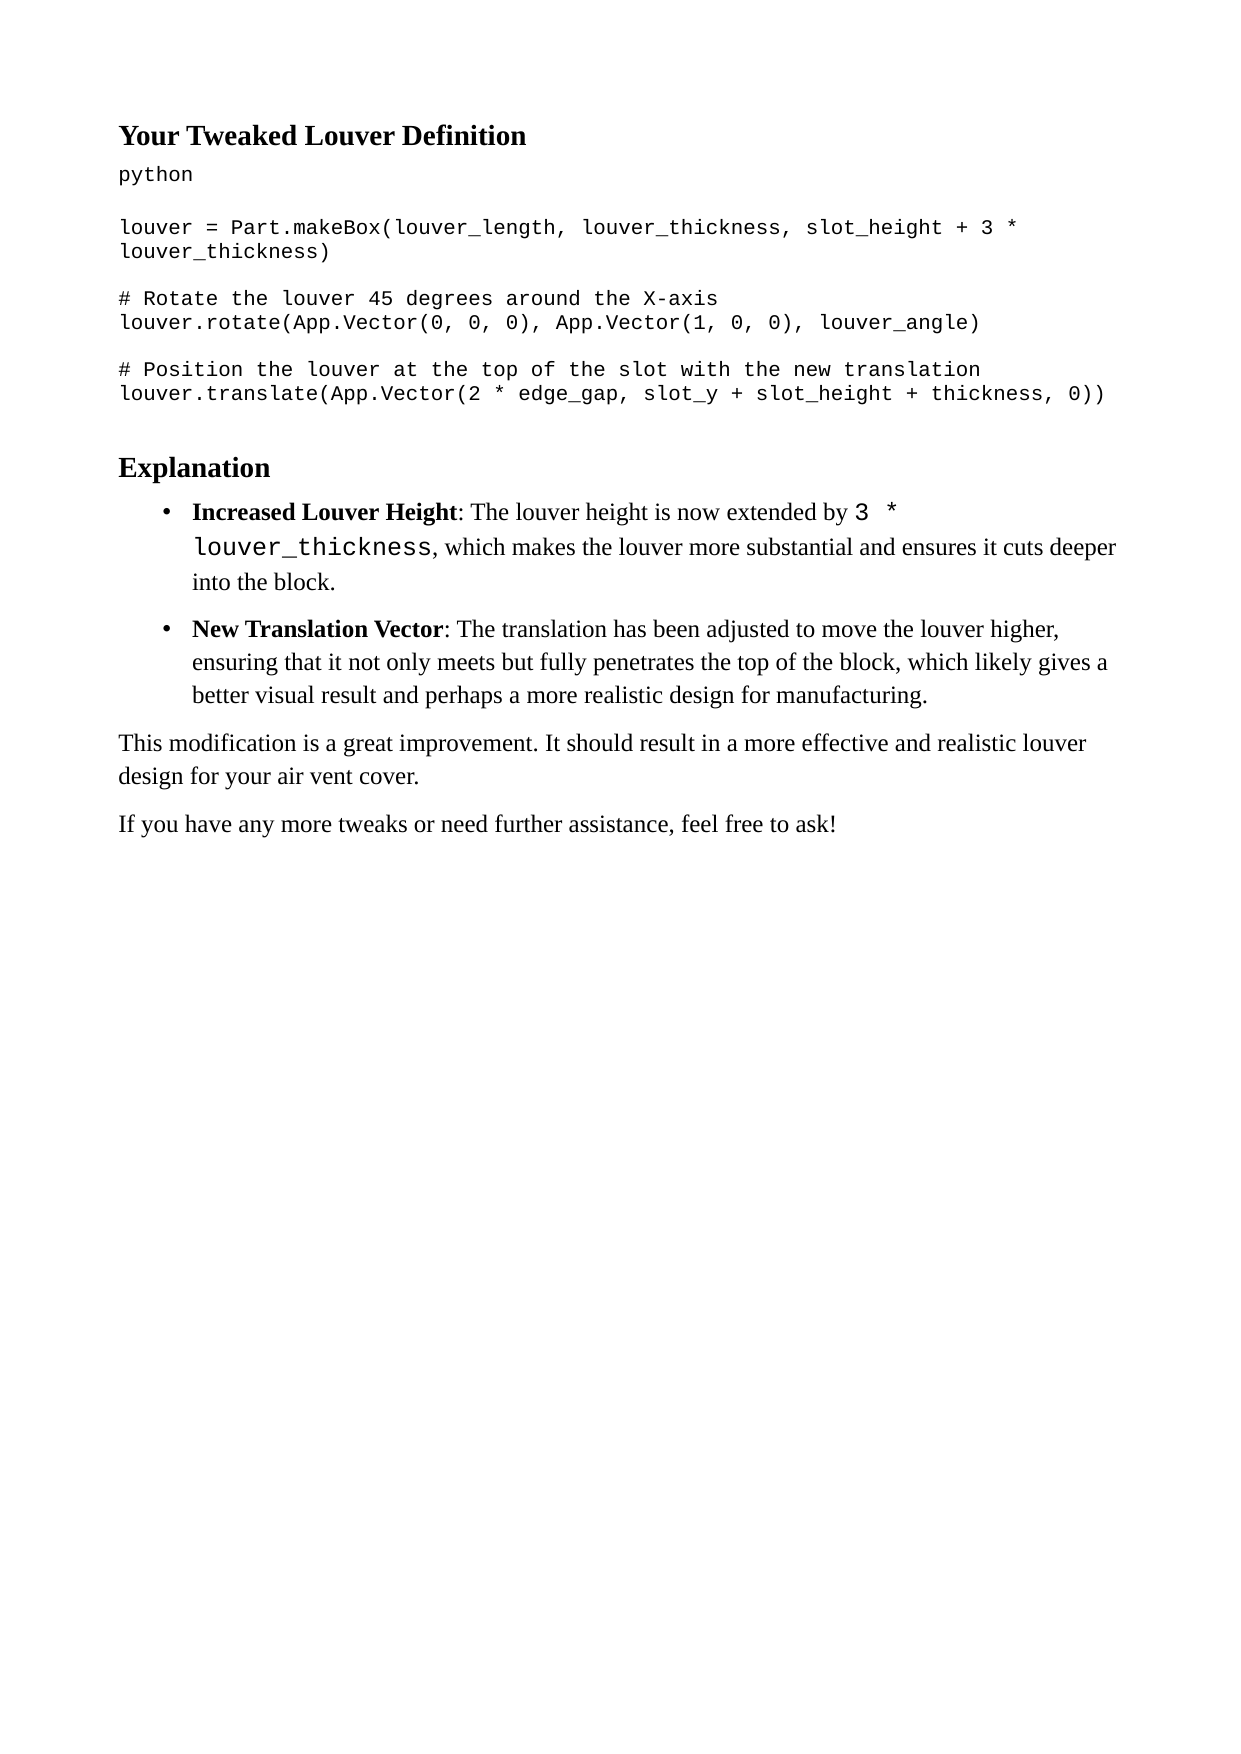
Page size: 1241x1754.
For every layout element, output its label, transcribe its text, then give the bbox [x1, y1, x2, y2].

text # Rotate the louver 45 degrees around the X-axis [118, 288, 1122, 312]
subtitle Explanation [118, 451, 1122, 484]
text louver.translate(App.Vector(2 * edge_gap, slot_y + slot_height + thickness, 0)) [118, 383, 1122, 406]
subtitle Your Tweaked Louver Definition [118, 118, 1122, 152]
text python [118, 164, 1122, 188]
text If you have any more tweaks or need further assistance, feel free to ask! [118, 809, 1122, 837]
list New Translation Vector: The translation has been adjusted to move the louver higher, ensuring that it not only meets but fully penetrates the top of the block, which likely gives a better visual result and perhaps a more realistic design for manufacturing. [162, 614, 1122, 709]
text # Position the louver at the top of the slot with the new translation [118, 359, 1122, 383]
text louver.rotate(App.Vector(0, 0, 0), App.Vector(1, 0, 0), louver_angle) [118, 312, 1122, 336]
list Increased Louver Height: The louver height is now extended by 3 * louver_thickness, which makes the louver more substantial and ensures it cuts deeper into the block. [162, 497, 1122, 596]
text louver = Part.makeBox(louver_length, louver_thickness, slot_height + 3 * louver_thickness) [118, 217, 1122, 264]
text This modification is a great improvement. It should result in a more effective and realistic louver design for your air vent cover. [118, 728, 1122, 790]
